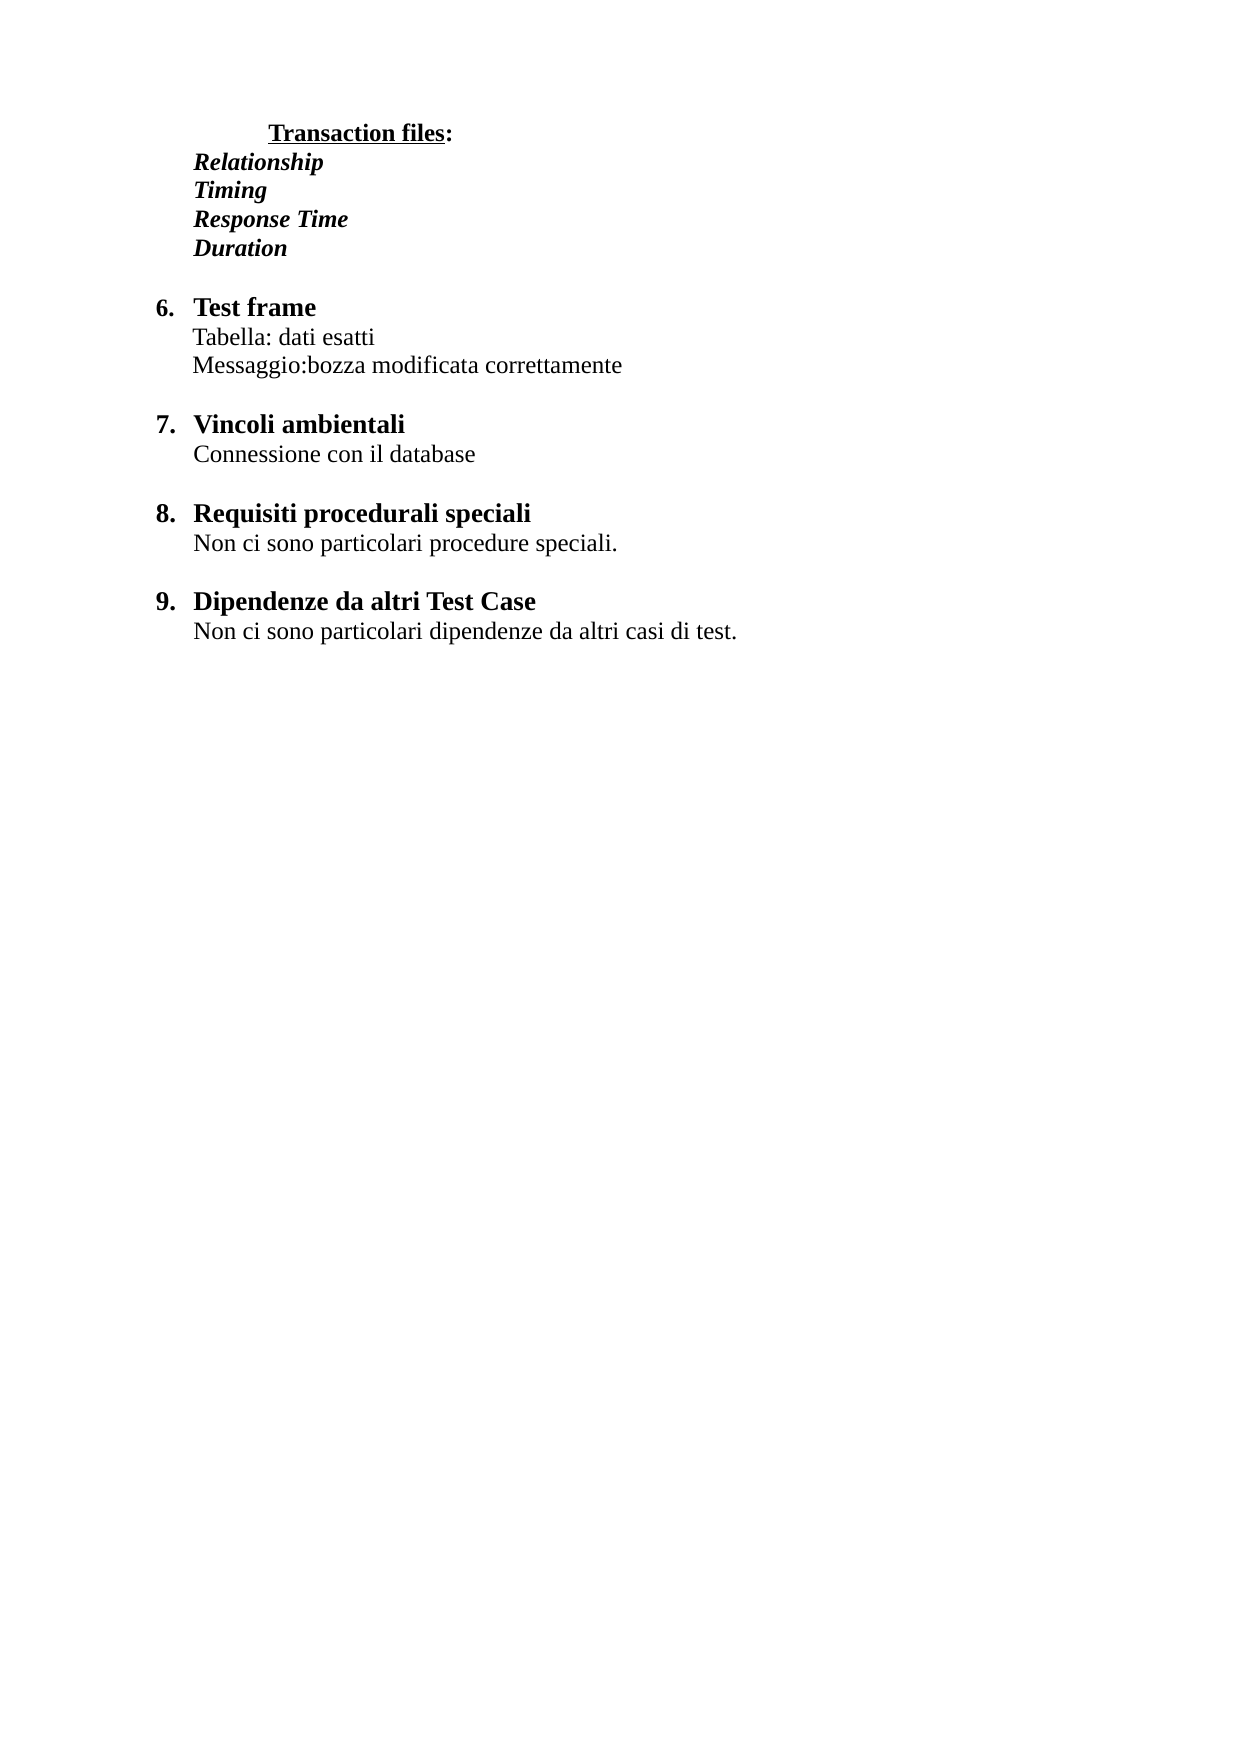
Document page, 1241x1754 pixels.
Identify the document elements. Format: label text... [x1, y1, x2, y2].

text Tabella: dati esatti [118, 322, 1122, 351]
list Dipendenze da altri Test Case [156, 585, 1122, 616]
list Transaction files: [231, 118, 1122, 147]
list Requisiti procedurali speciali [156, 497, 1122, 528]
list Non ci sono particolari procedure speciali. [156, 528, 1122, 557]
list Relationship [156, 147, 1122, 176]
list Test frame [156, 291, 1122, 322]
list Vincoli ambientali [156, 408, 1122, 439]
list Timing [156, 176, 1122, 204]
text Messaggio:bozza modificata correttamente [118, 351, 1122, 379]
list Response Time [156, 204, 1122, 233]
list Connessione con il database [156, 439, 1122, 468]
list Duration [156, 233, 1122, 262]
list Non ci sono particolari dipendenze da altri casi di test. [156, 616, 1122, 645]
